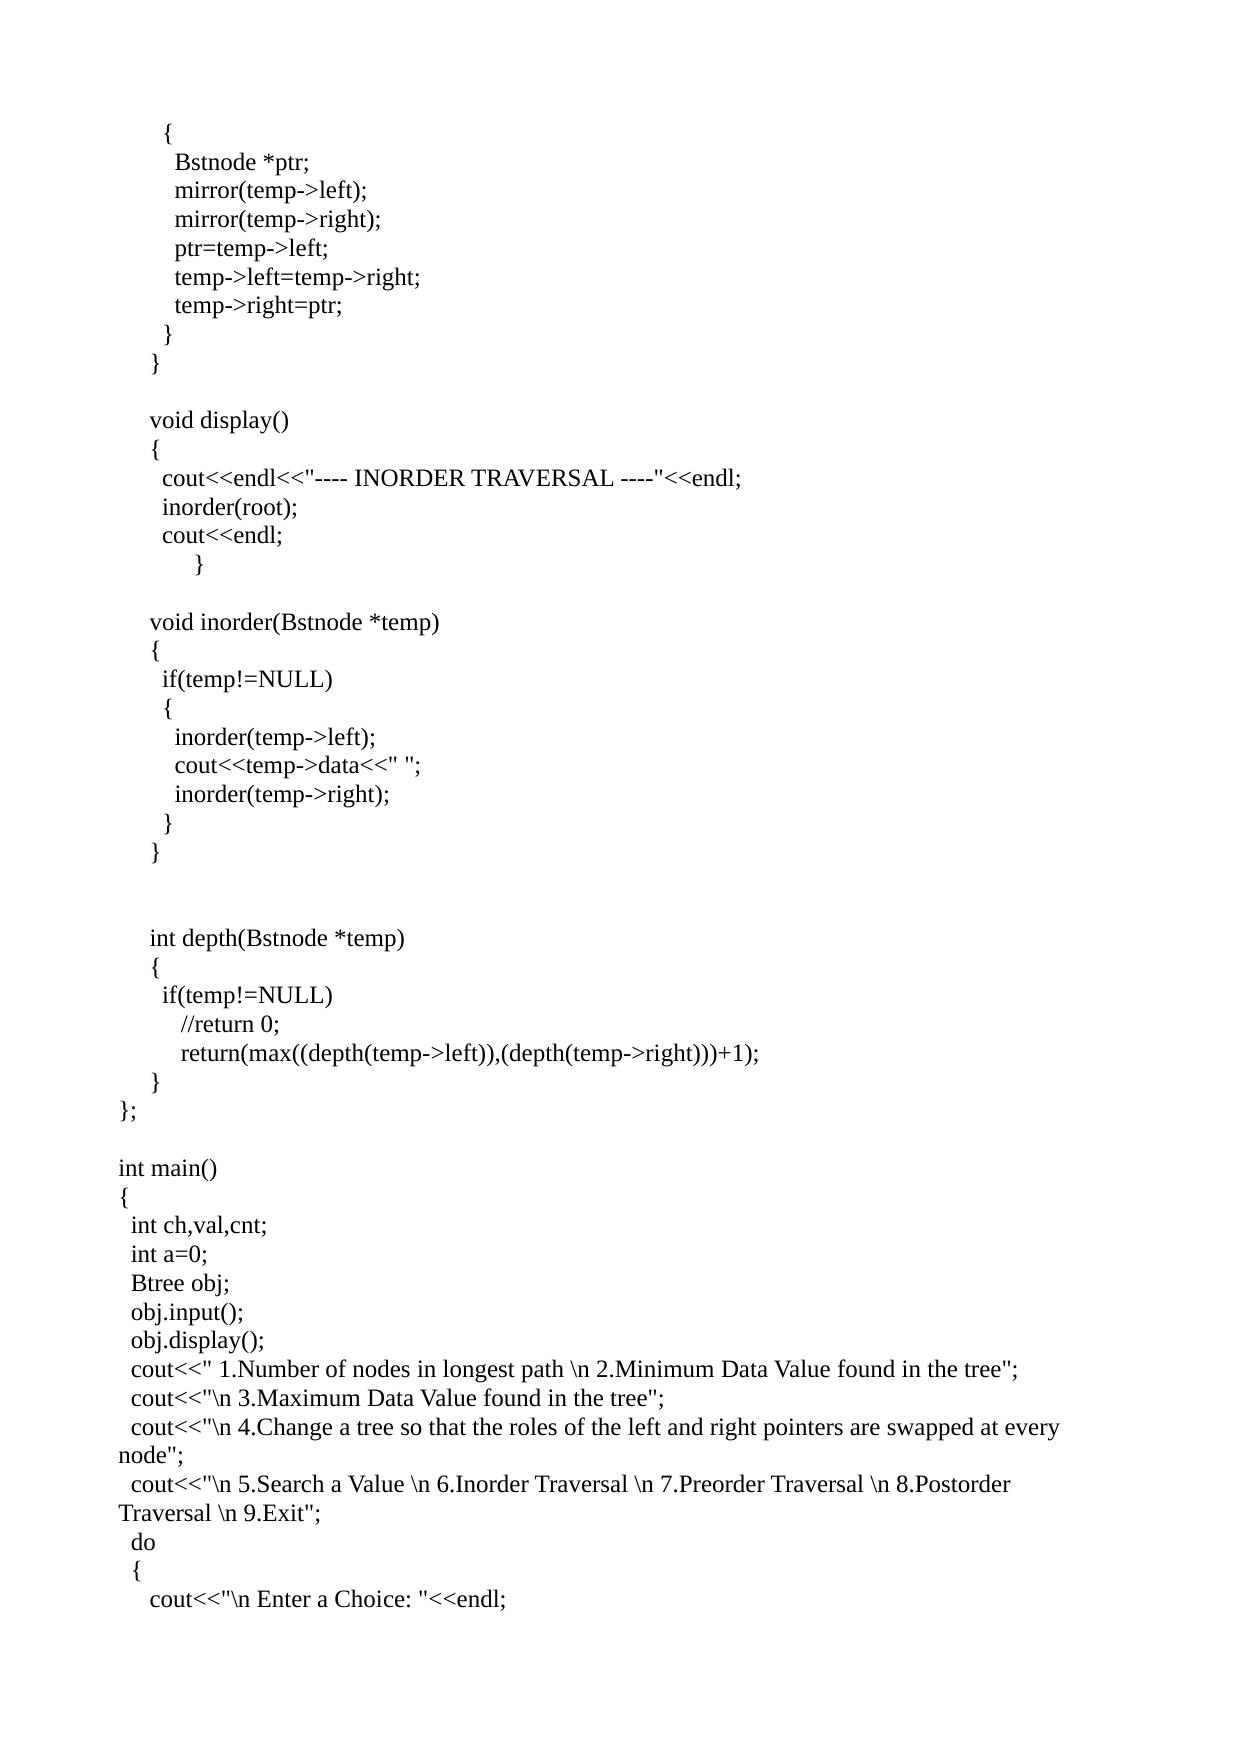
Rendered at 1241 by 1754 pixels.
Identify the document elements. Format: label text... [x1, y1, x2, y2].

text { [118, 1556, 1122, 1584]
text cout<<endl; [118, 521, 1122, 549]
text int depth(Bstnode *temp) [118, 923, 1122, 952]
text cout<<"\n 3.Maximum Data Value found in the tree"; [118, 1383, 1122, 1412]
text //return 0; [118, 1009, 1122, 1038]
text } [118, 1067, 1122, 1096]
text inorder(temp->right); [118, 779, 1122, 808]
text }; [118, 1096, 1122, 1124]
text { [118, 1182, 1122, 1211]
text { [118, 118, 1122, 147]
text { [118, 434, 1122, 463]
text Btree obj; [118, 1268, 1122, 1297]
text obj.display(); [118, 1326, 1122, 1354]
text inorder(root); [118, 492, 1122, 521]
text cout<<endl<<"---- INORDER TRAVERSAL ----"<<endl; [118, 463, 1122, 492]
text obj.input(); [118, 1297, 1122, 1326]
text int ch,val,cnt; [118, 1211, 1122, 1239]
text cout<<"\n Enter a Choice: "<<endl; [118, 1584, 1122, 1613]
text } [118, 549, 1122, 578]
text return(max((depth(temp->left)),(depth(temp->right)))+1); [118, 1038, 1122, 1067]
text } [118, 348, 1122, 377]
text mirror(temp->right); [118, 204, 1122, 233]
text Bstnode *ptr; [118, 147, 1122, 176]
text } [118, 808, 1122, 837]
text void inorder(Bstnode *temp) [118, 607, 1122, 636]
text } [118, 837, 1122, 866]
text int a=0; [118, 1239, 1122, 1268]
text cout<<" 1.Number of nodes in longest path \n 2.Minimum Data Value found in the tree"; [118, 1354, 1122, 1383]
text ptr=temp->left; [118, 233, 1122, 262]
text if(temp!=NULL) [118, 981, 1122, 1009]
text cout<<temp->data<<" "; [118, 751, 1122, 779]
text int main() [118, 1153, 1122, 1182]
text temp->left=temp->right; [118, 262, 1122, 291]
text inorder(temp->left); [118, 722, 1122, 751]
text cout<<"\n 5.Search a Value \n 6.Inorder Traversal \n 7.Preorder Traversal \n 8.Postorder Traversal \n 9.Exit"; [118, 1469, 1122, 1527]
text mirror(temp->left); [118, 176, 1122, 204]
text { [118, 952, 1122, 981]
text temp->right=ptr; [118, 291, 1122, 319]
text } [118, 319, 1122, 348]
text void display() [118, 406, 1122, 434]
text if(temp!=NULL) [118, 664, 1122, 693]
text { [118, 636, 1122, 664]
text cout<<"\n 4.Change a tree so that the roles of the left and right pointers are swapped at every node"; [118, 1412, 1122, 1469]
text do [118, 1527, 1122, 1556]
text { [118, 693, 1122, 722]
